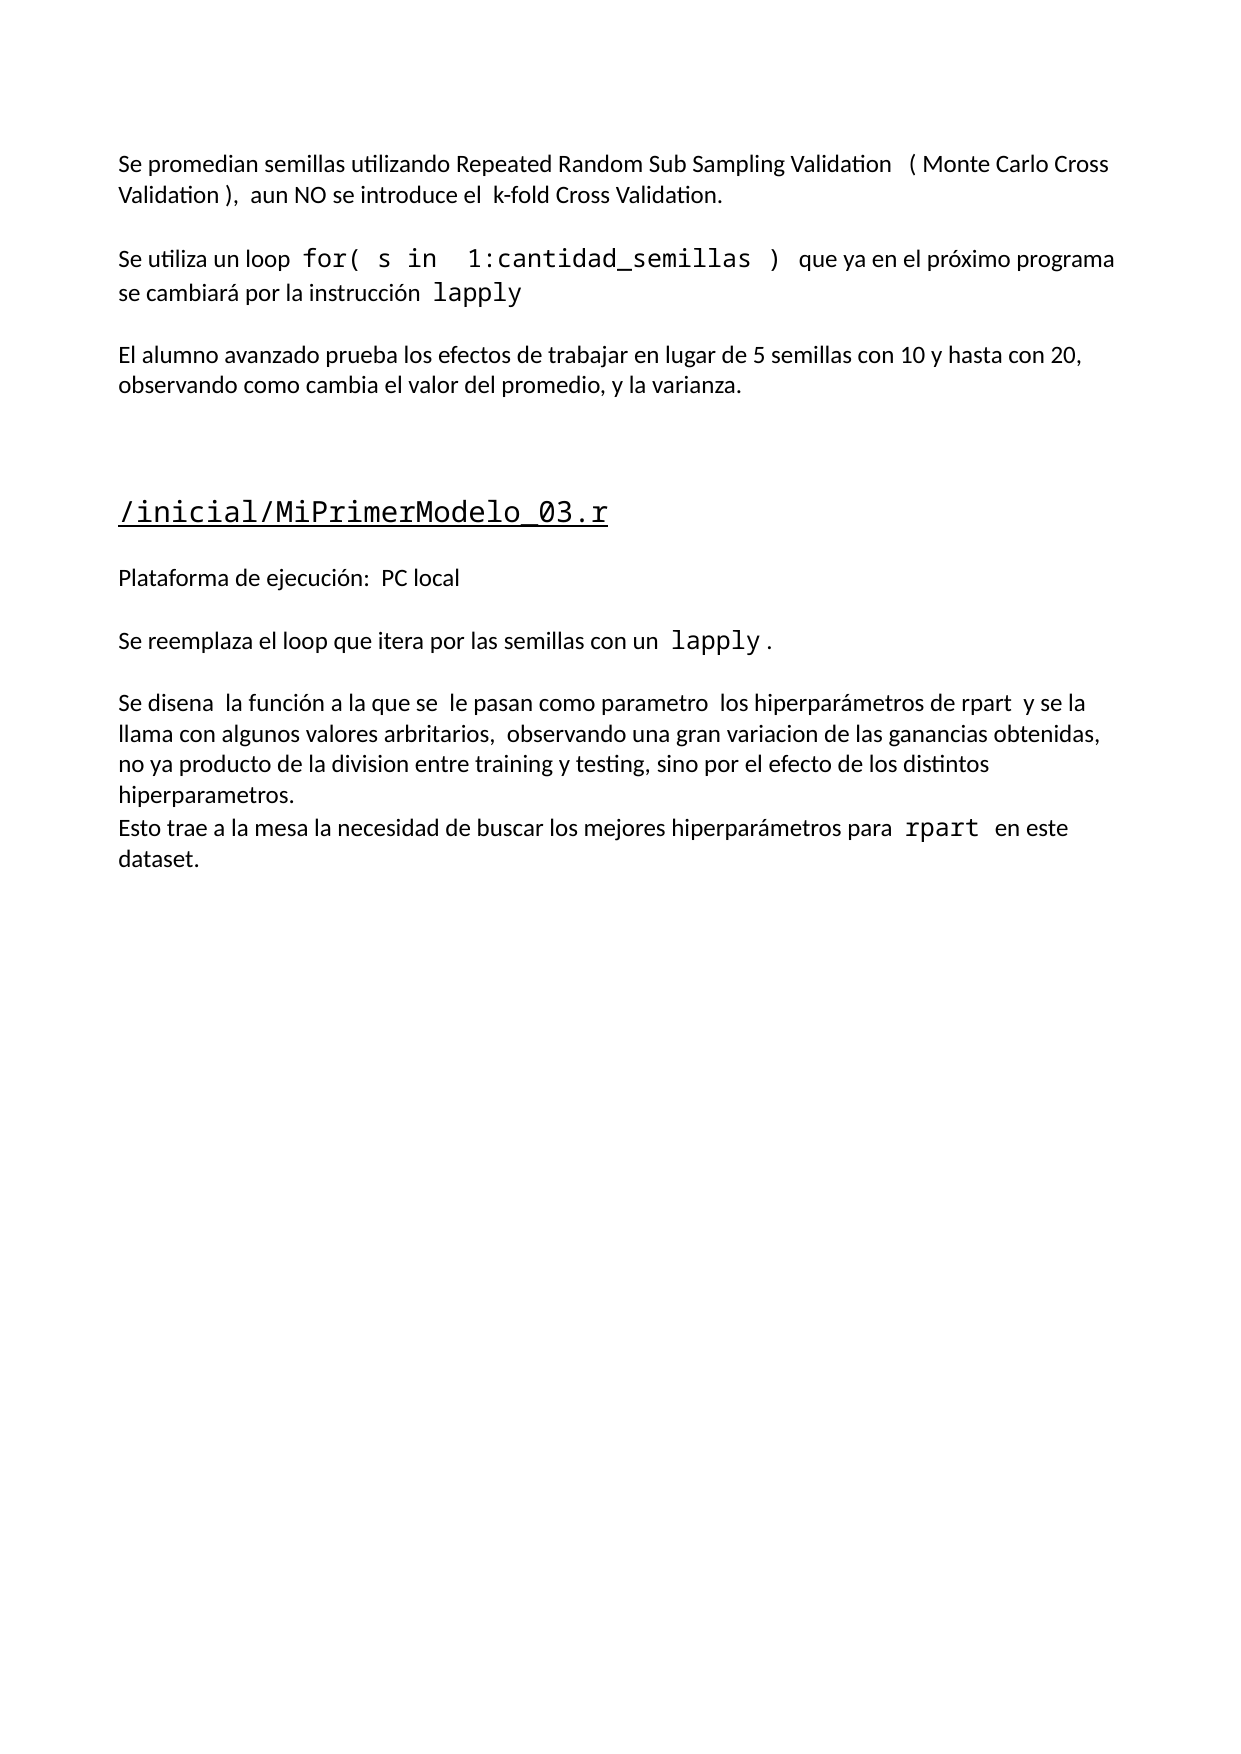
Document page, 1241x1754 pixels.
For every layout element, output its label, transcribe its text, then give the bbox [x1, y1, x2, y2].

text Se utiliza un loop for( s in 1:cantidad_semillas ) que ya en el próximo programa se cambiará por la instrucción lapply [118, 240, 1122, 308]
text /inicial/MiPrimerModelo_03.r [118, 491, 1122, 531]
text Se disena la función a la que se le pasan como parametro los hiperparámetros de rpart y se la llama con algunos valores arbritarios, observando una gran variacion de las ganancias obtenidas, no ya producto de la division entre training y testing, sino por el efecto de los distintos hiperparametros. [118, 687, 1122, 809]
text El alumno avanzado prueba los efectos de trabajar en lugar de 5 semillas con 10 y hasta con 20, observando como cambia el valor del promedio, y la varianza. [118, 339, 1122, 400]
text Plataforma de ejecución: PC local [118, 562, 1122, 592]
text Esto trae a la mesa la necesidad de buscar los mejores hiperparámetros para rpart en este dataset. [118, 809, 1122, 874]
text Se promedian semillas utilizando Repeated Random Sub Sampling Validation ( Monte Carlo Cross Validation ), aun NO se introduce el k-fold Cross Validation. [118, 149, 1122, 210]
text Se reemplaza el loop que itera por las semillas con un lapply . [118, 623, 1122, 657]
